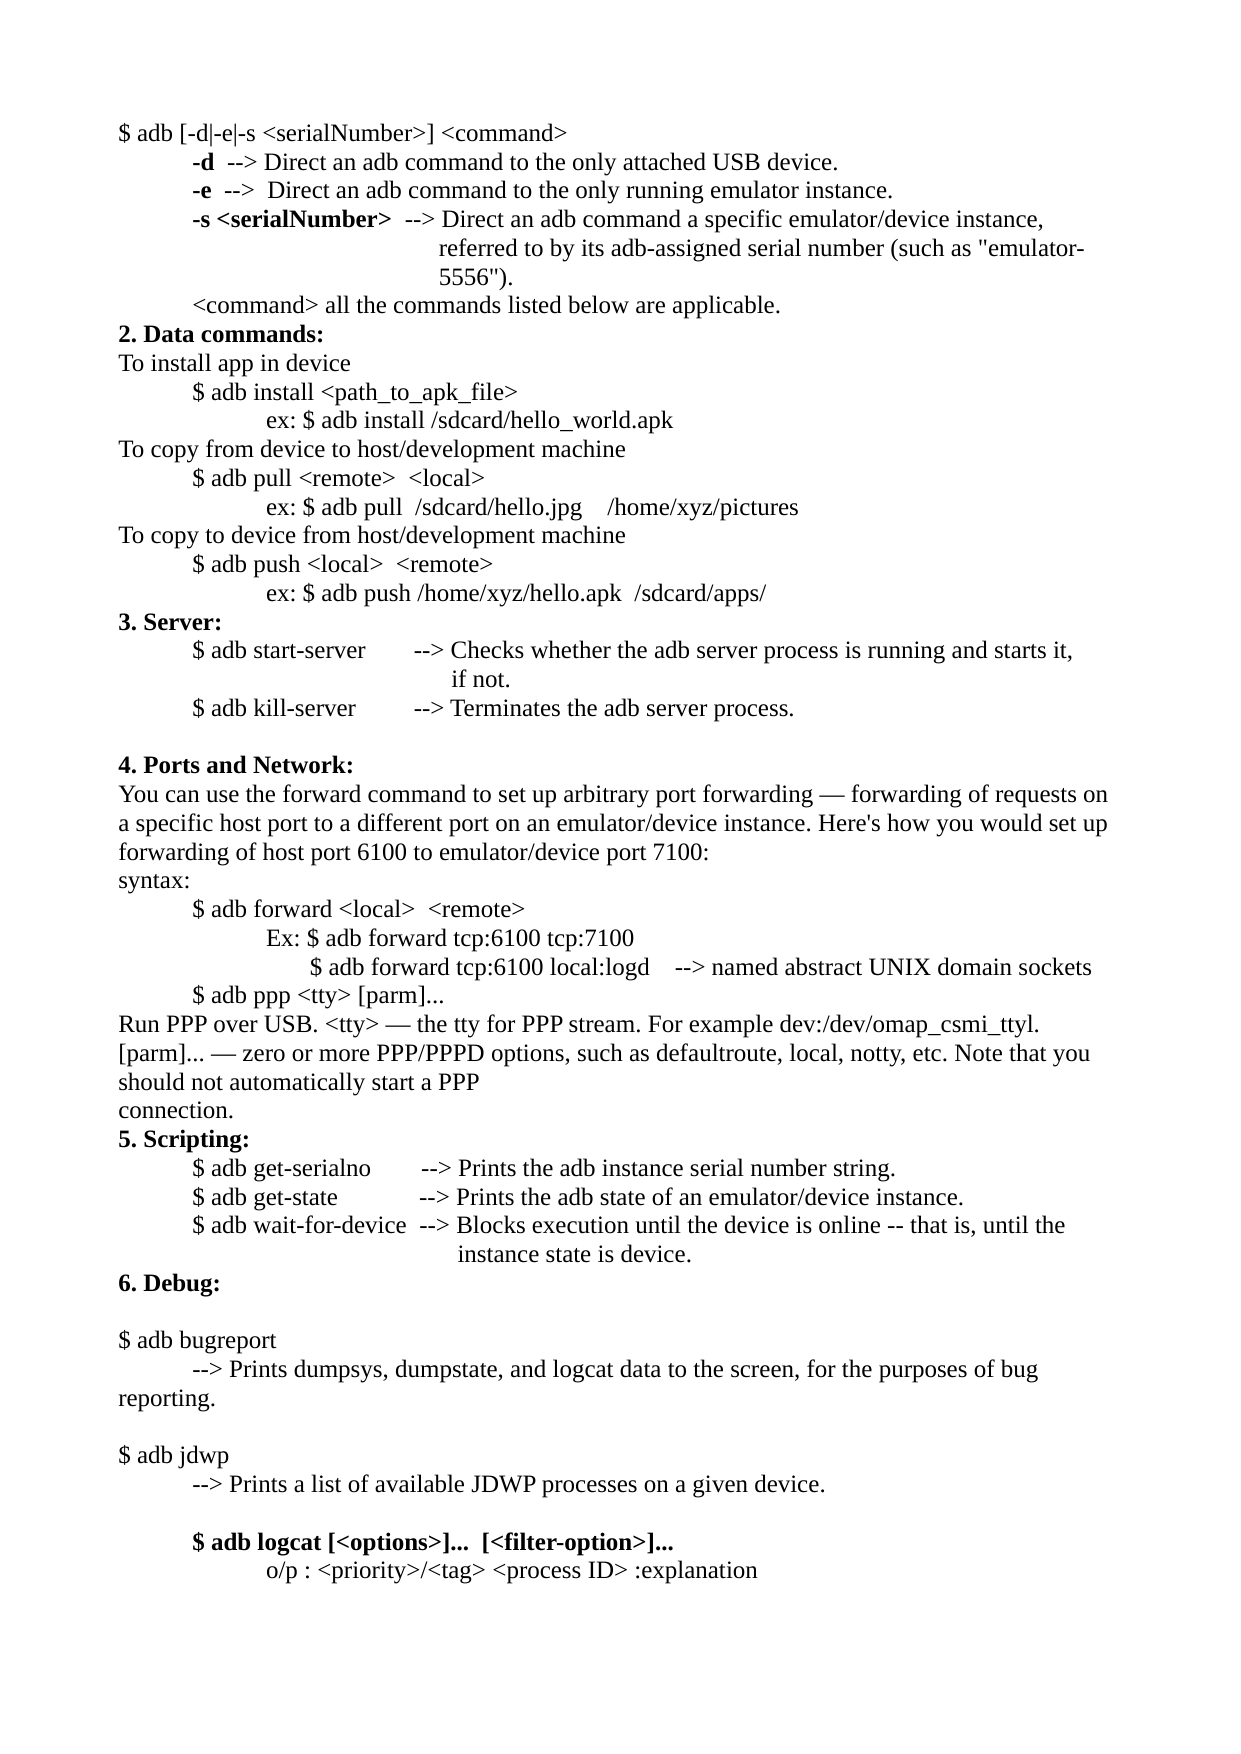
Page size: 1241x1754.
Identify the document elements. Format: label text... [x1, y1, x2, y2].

text $ adb get-serialno --> Prints the adb instance serial number string. [118, 1153, 1122, 1182]
text You can use the forward command to set up arbitrary port forwarding — forwarding of requests on a specific host port to a different port on an emulator/device instance. Here's how you would set up forwarding of host port 6100 to emulator/device port 7100: [118, 779, 1122, 866]
text To copy from device to host/development machine [118, 434, 1122, 463]
text -d --> Direct an adb command to the only attached USB device. [118, 147, 1122, 176]
text 3. Server: [118, 607, 1122, 636]
text ex: $ adb push /home/xyz/hello.apk /sdcard/apps/ [118, 578, 1122, 607]
text --> Prints dumpsys, dumpstate, and logcat data to the screen, for the purposes of bug reporting. [118, 1354, 1122, 1412]
text <command> all the commands listed below are applicable. [118, 291, 1122, 319]
text $ adb [-d|-e|-s <serialNumber>] <command> [118, 118, 1122, 147]
text $ adb bugreport [118, 1326, 1122, 1354]
text -s <serialNumber> --> Direct an adb command a specific emulator/device instance, referred to by its adb-assigned serial number (such as "emulator- 5556"). [118, 204, 1122, 291]
text To install app in device [118, 348, 1122, 377]
text Ex: $ adb forward tcp:6100 tcp:7100 [118, 923, 1122, 952]
text -e --> Direct an adb command to the only running emulator instance. [118, 176, 1122, 204]
text 2. Data commands: [118, 319, 1122, 348]
text $ adb push <local> <remote> [118, 549, 1122, 578]
text --> Prints a list of available JDWP processes on a given device. [118, 1469, 1122, 1498]
text To copy to device from host/development machine [118, 521, 1122, 549]
text Run PPP over USB. <tty> — the tty for PPP stream. For example dev:/dev/omap_csmi_ttyl. [parm]... — zero or more PPP/PPPD options, such as defaultroute, local, notty, etc. Note that you should not automatically start a PPP [118, 1009, 1122, 1096]
text $ adb wait-for-device --> Blocks execution until the device is online -- that is, until the instance state is device. [118, 1211, 1122, 1268]
text o/p : <priority>/<tag> <process ID> :explanation [118, 1556, 1122, 1584]
text $ adb install <path_to_apk_file> [118, 377, 1122, 406]
text $ adb logcat [<options>]... [<filter-option>]... [118, 1527, 1122, 1556]
text $ adb ppp <tty> [parm]... [118, 981, 1122, 1009]
text 5. Scripting: [118, 1124, 1122, 1153]
text $ adb get-state --> Prints the adb state of an emulator/device instance. [118, 1182, 1122, 1211]
text $ adb jdwp [118, 1441, 1122, 1469]
text $ adb start-server --> Checks whether the adb server process is running and starts it, [118, 636, 1122, 664]
text 4. Ports and Network: [118, 751, 1122, 779]
text $ adb pull <remote> <local> [118, 463, 1122, 492]
text syntax: [118, 866, 1122, 894]
text connection. [118, 1096, 1122, 1124]
text ex: $ adb install /sdcard/hello_world.apk [118, 406, 1122, 434]
text $ adb forward tcp:6100 local:logd --> named abstract UNIX domain sockets [118, 952, 1122, 981]
text $ adb kill-server --> Terminates the adb server process. [118, 693, 1122, 722]
text $ adb forward <local> <remote> [118, 894, 1122, 923]
text ex: $ adb pull /sdcard/hello.jpg /home/xyz/pictures [118, 492, 1122, 521]
text 6. Debug: [118, 1268, 1122, 1297]
text if not. [118, 664, 1122, 693]
